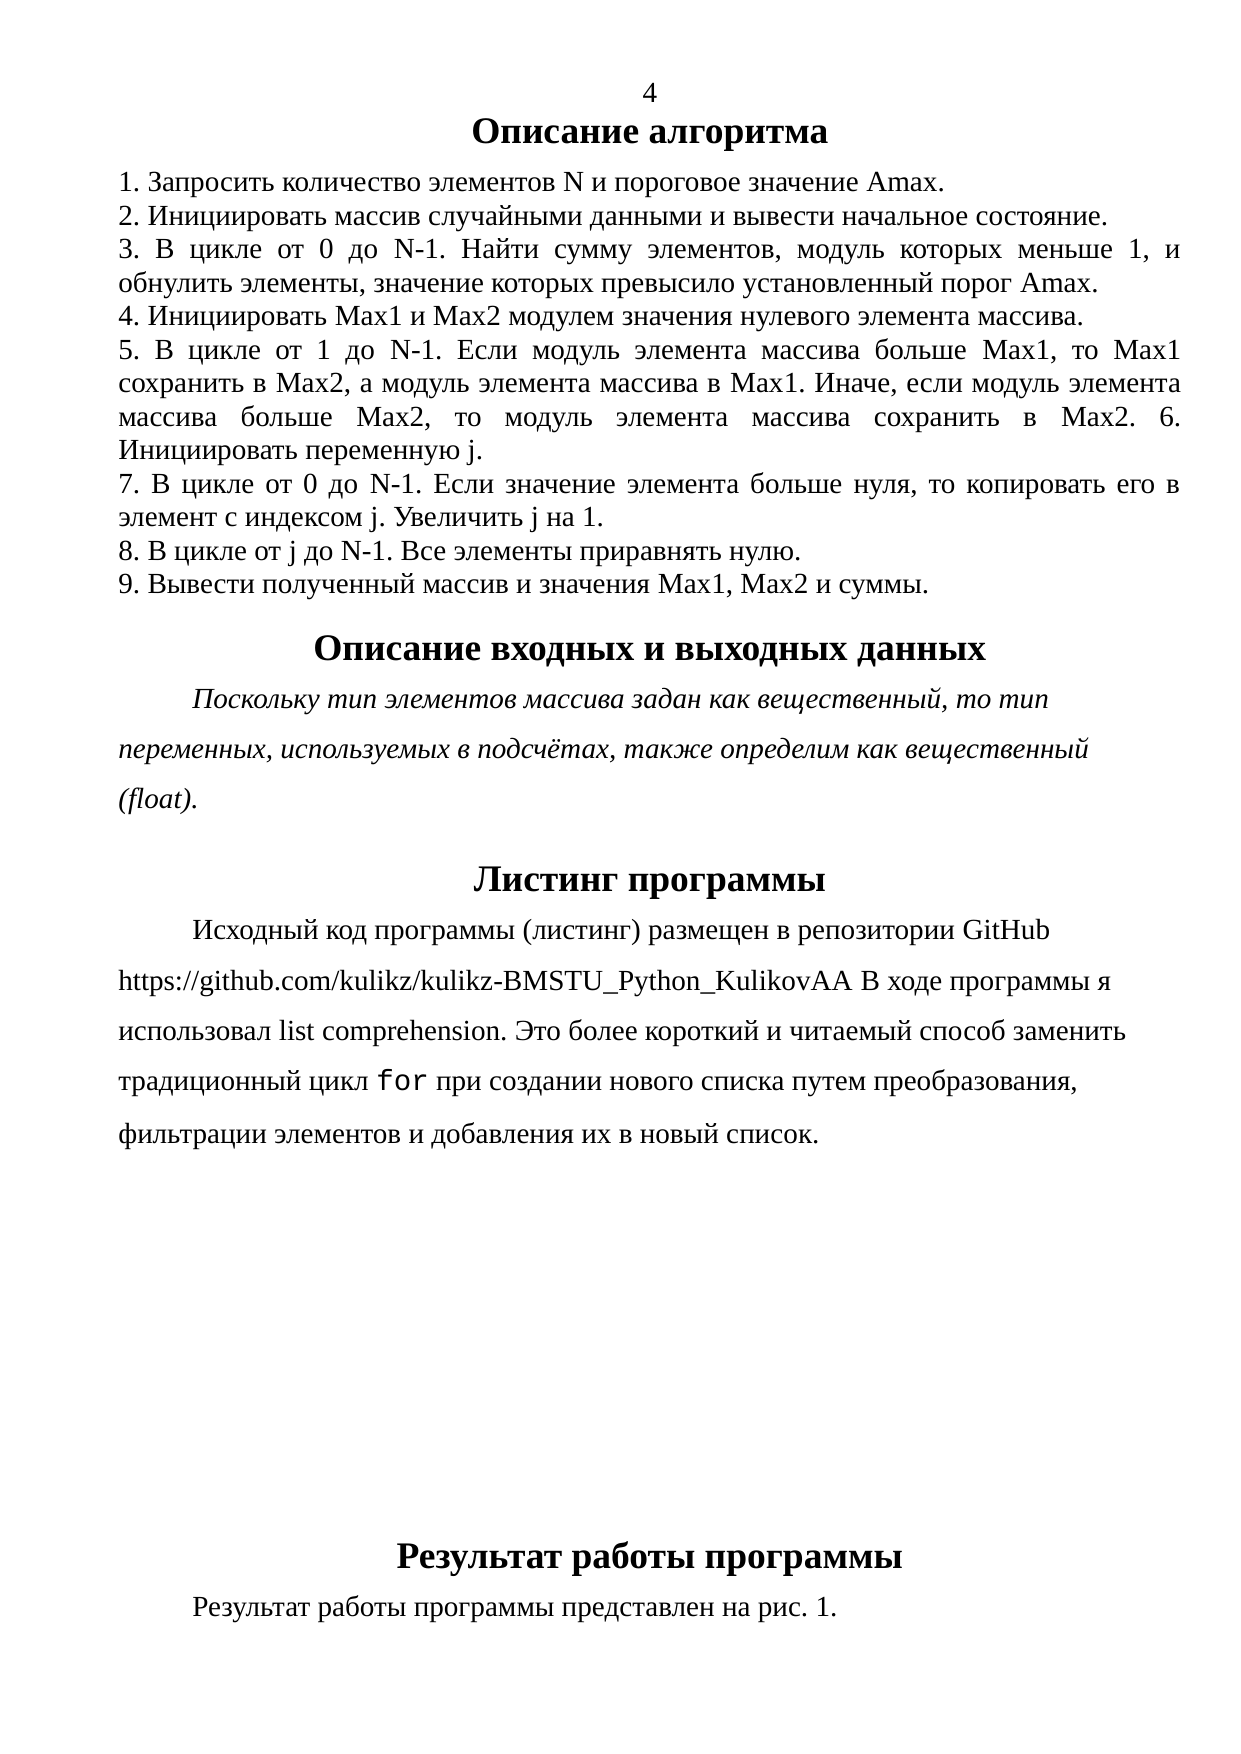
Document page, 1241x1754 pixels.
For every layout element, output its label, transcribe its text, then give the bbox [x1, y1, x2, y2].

text https://github.com/kulikz/kulikz-BMSTU_Python_KulikovAA В ходе программы я использовал list comprehension. Это более короткий и читаемый способ заменить традиционный цикл for при создании нового списка путем преобразования, фильтрации элементов и добавления их в новый список. [118, 963, 1181, 1150]
text Результат работы программы представлен на рис. 1. [118, 1589, 1181, 1623]
subtitle Результат работы программы [118, 1534, 1181, 1577]
text 1. Запросить количество элементов N и пороговое значение Amax. [118, 164, 1181, 198]
text 5. В цикле от 1 до N-1. Если модуль элемента массива больше Max1, то Max1 сохранить в Max2, а модуль элемента массива в Max1. Иначе, если модуль элемента массива больше Max2, то модуль элемента массива сохранить в Max2. 6. Инициировать переменную j. [118, 332, 1181, 466]
text 4. Инициировать Max1 и Max2 модулем значения нулевого элемента массива. [118, 298, 1181, 332]
text 3. В цикле от 0 до N-1. Найти сумму элементов, модуль которых меньше 1, и обнулить элементы, значение которых превысило установленный порог Amax. [118, 231, 1181, 298]
text 8. В цикле от j до N-1. Все элементы приравнять нулю. [118, 533, 1181, 567]
text 2. Инициировать массив случайными данными и вывести начальное состояние. [118, 198, 1181, 231]
text (float). [118, 781, 1181, 815]
text Поскольку тип элементов массива задан как вещественный, то тип переменных, используемых в подсчётах, также определим как вещественный [118, 681, 1181, 765]
text Исходный код программы (листинг) размещен в репозитории GitHub [118, 912, 1181, 946]
subtitle Описание входных и выходных данных [118, 625, 1181, 668]
text 9. Вывести полученный массив и значения Max1, Max2 и суммы. [118, 567, 1181, 600]
subtitle Листинг программы [118, 857, 1181, 900]
subtitle Описание алгоритма [118, 108, 1181, 152]
text 7. В цикле от 0 до N-1. Если значение элемента больше нуля, то копировать его в элемент с индексом j. Увеличить j на 1. [118, 466, 1181, 533]
